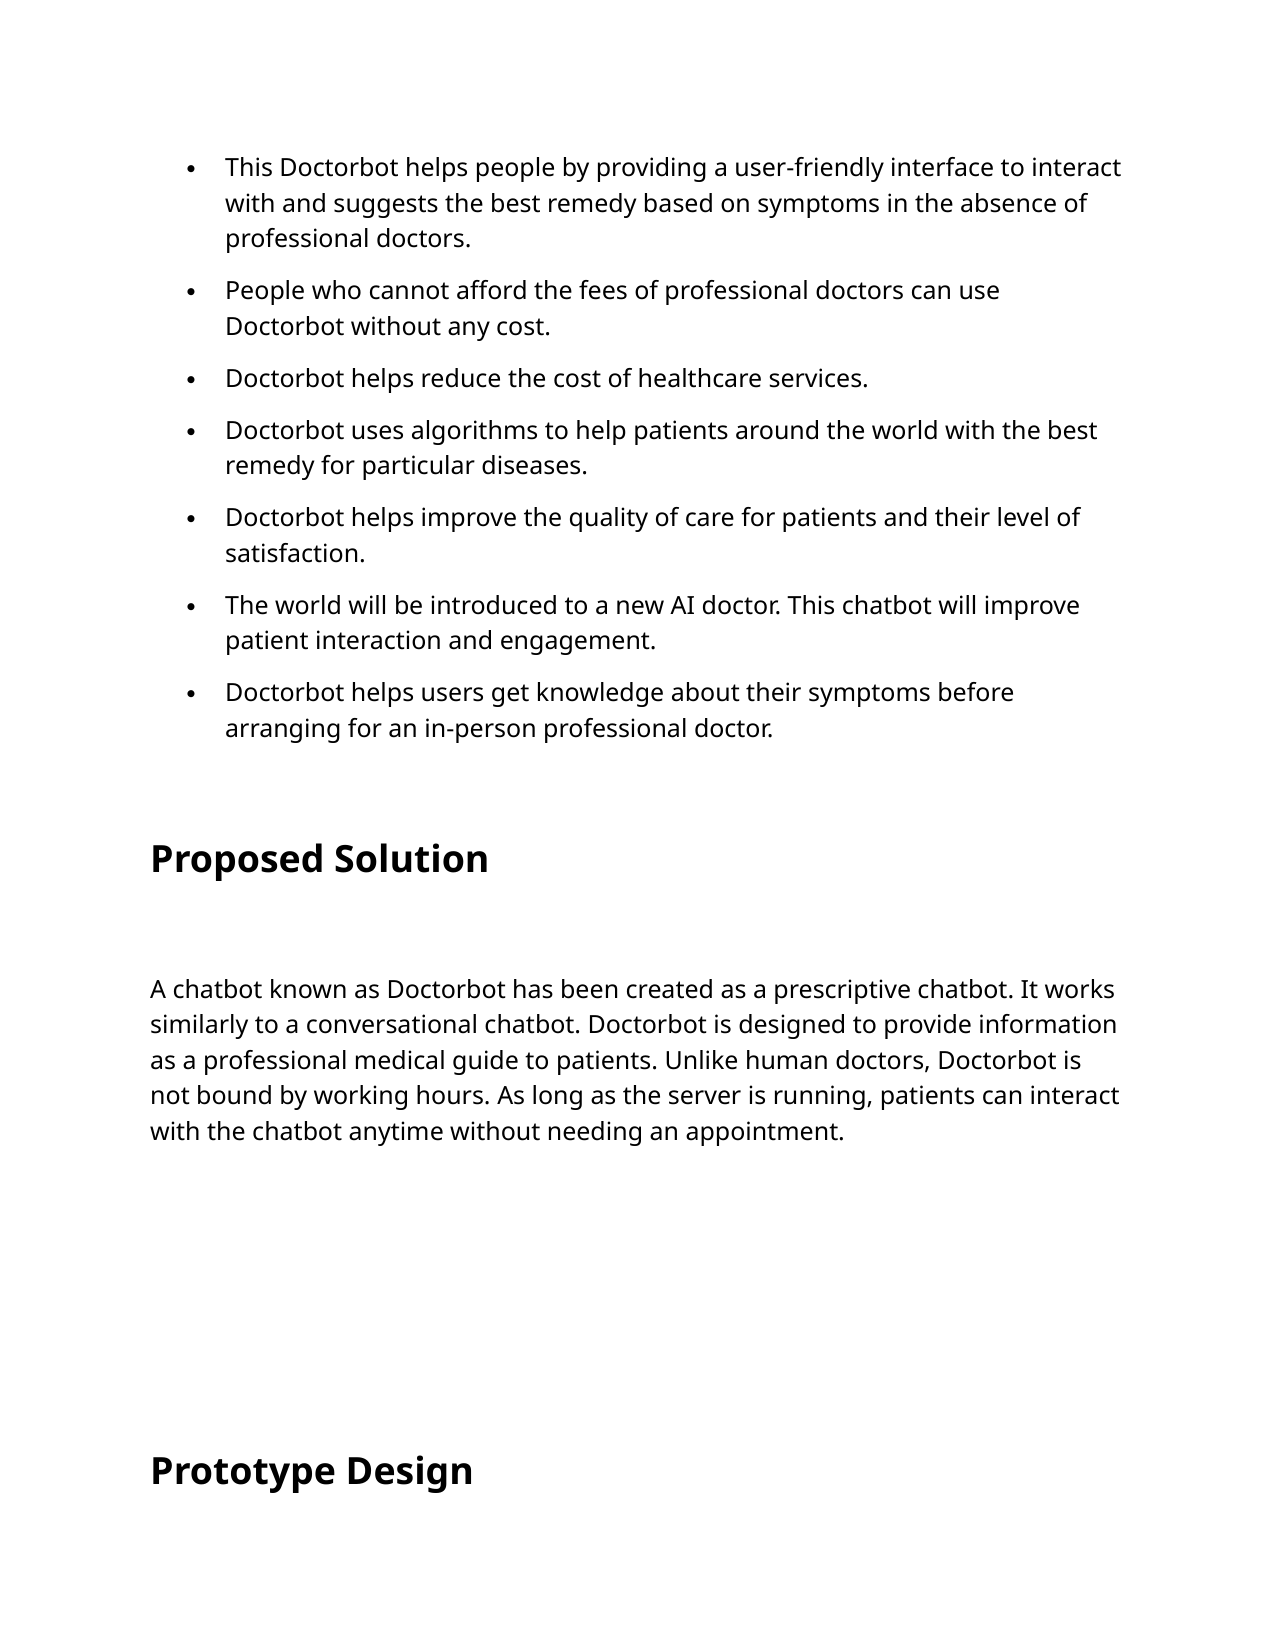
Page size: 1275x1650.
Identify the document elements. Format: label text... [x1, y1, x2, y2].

list Doctorbot helps improve the quality of care for patients and their level of satisfaction. [187, 500, 1125, 569]
list Doctorbot helps reduce the cost of healthcare services. [187, 360, 1125, 394]
text Prototype Design [150, 1444, 1125, 1495]
list Doctorbot helps users get knowledge about their symptoms before arranging for an in-person professional doctor. [187, 675, 1125, 744]
list Doctorbot uses algorithms to help patients around the world with the best remedy for particular diseases. [187, 412, 1125, 482]
list This Doctorbot helps people by providing a user-friendly interface to interact with and suggests the best remedy based on symptoms in the absence of professional doctors. [187, 150, 1125, 255]
text Proposed Solution [150, 832, 1125, 883]
list The world will be introduced to a new AI doctor. This chatbot will improve patient interaction and engagement. [187, 587, 1125, 657]
list People who cannot afford the fees of professional doctors can use Doctorbot without any cost. [187, 273, 1125, 342]
text A chatbot known as Doctorbot has been created as a prescriptive chatbot. It works similarly to a conversational chatbot. Doctorbot is designed to provide information as a professional medical guide to patients. Unlike human doctors, Doctorbot is not bound by working hours. As long as the server is running, patients can interact with the chatbot anytime without needing an appointment. [150, 972, 1125, 1147]
